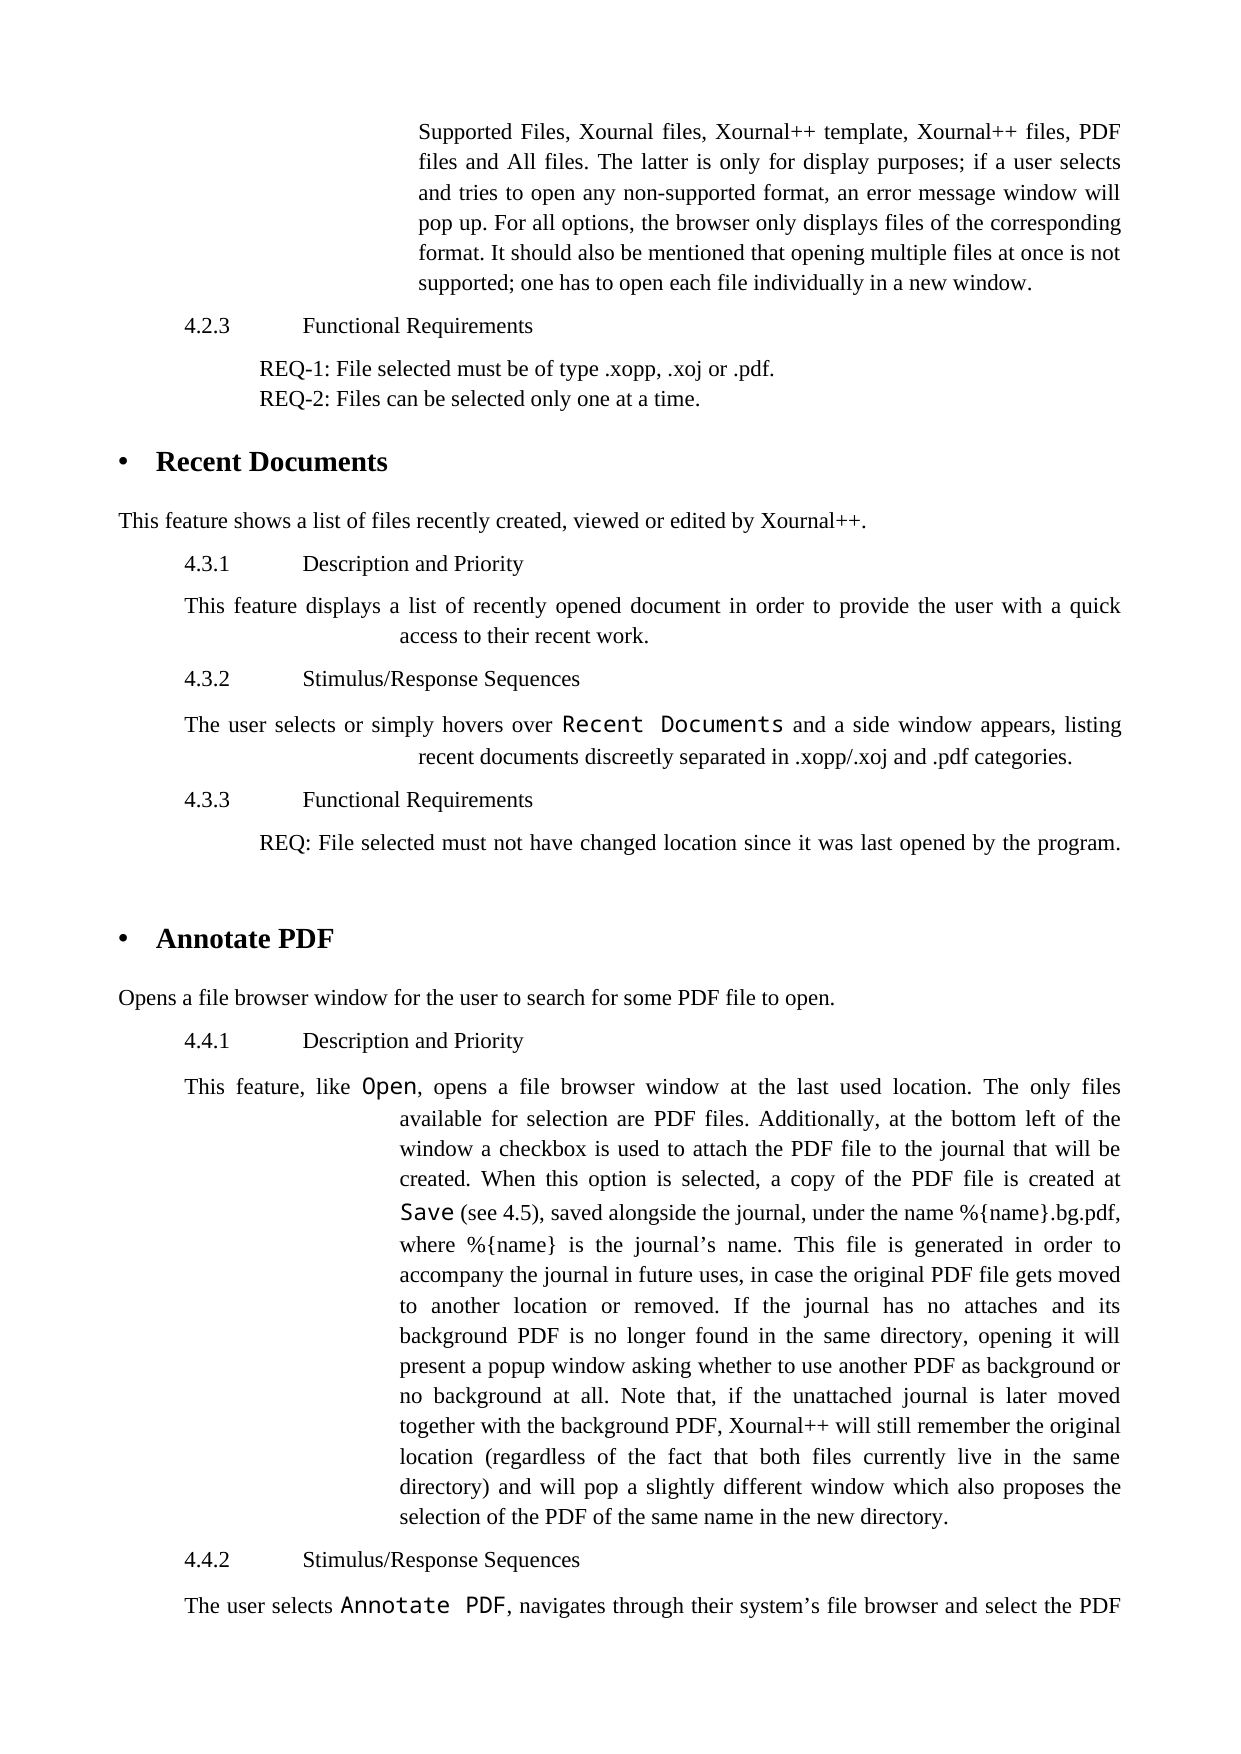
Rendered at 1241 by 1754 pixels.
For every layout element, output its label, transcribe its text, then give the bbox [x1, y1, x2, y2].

text REQ: File selected must not have changed location since it was last opened by the program. [259, 828, 1122, 888]
text This feature, like Open, opens a file browser window at the last used location. The only files available for selection are PDF files. Additionally, at the bottom left of the window a checkbox is used to attach the PDF file to the journal that will be created. When this option is selected, a copy of the PDF file is created at Save (see 4.5), saved alongside the journal, under the name %{name}.bg.pdf, where %{name} is the journal’s name. This file is generated in order to accompany the journal in future uses, in case the original PDF file gets moved to another location or removed. If the journal has no attaches and its background PDF is no longer found in the same directory, opening it will present a popup window asking whether to use another PDF as background or no background at all. Note that, if the unattached journal is later moved together with the background PDF, Xournal++ will still remember the original location (regardless of the fact that both files currently live in the same directory) and will pop a slightly different window which also proposes the selection of the PDF of the same name in the new directory. [184, 1069, 1122, 1529]
list Recent Documents [81, 444, 1122, 478]
text REQ-2: Files can be selected only one at a time. [259, 385, 1122, 411]
text This feature displays a list of recently opened document in order to provide the user with a quick access to their recent work. [184, 592, 1122, 649]
text The user selects Annotate PDF, navigates through their system’s file browser and select the PDF [184, 1588, 1122, 1620]
text The user selects or simply hovers over Recent Documents and a side window appears, listing recent documents discreetly separated in .xopp/.xoj and .pdf categories. [184, 708, 1122, 769]
text REQ-1: File selected must be of type .xopp, .xoj or .pdf. [259, 354, 1122, 381]
text 4.3.1 Description and Priority [184, 550, 1122, 576]
text This feature shows a list of files recently created, viewed or edited by Xournal++. [118, 507, 1122, 533]
text 4.2.3 Functional Requirements [184, 312, 1122, 338]
text 4.4.1 Description and Priority [184, 1027, 1122, 1053]
text Supported Files, Xournal files, Xournal++ template, Xournal++ files, PDF files and All files. The latter is only for display purposes; if a user selects and tries to open any non-supported format, an error message window will pop up. For all options, the browser only displays files of the corresponding format. It should also be mentioned that opening multiple files at once is not supported; one has to open each file individually in a new window. [184, 118, 1122, 296]
text 4.3.2 Stimulus/Response Sequences [184, 665, 1122, 692]
text 4.4.2 Stimulus/Response Sequences [184, 1546, 1122, 1572]
text 4.3.3 Functional Requirements [184, 786, 1122, 812]
list Annotate PDF [81, 921, 1122, 955]
text Opens a file browser window for the user to search for some PDF file to open. [118, 984, 1122, 1011]
